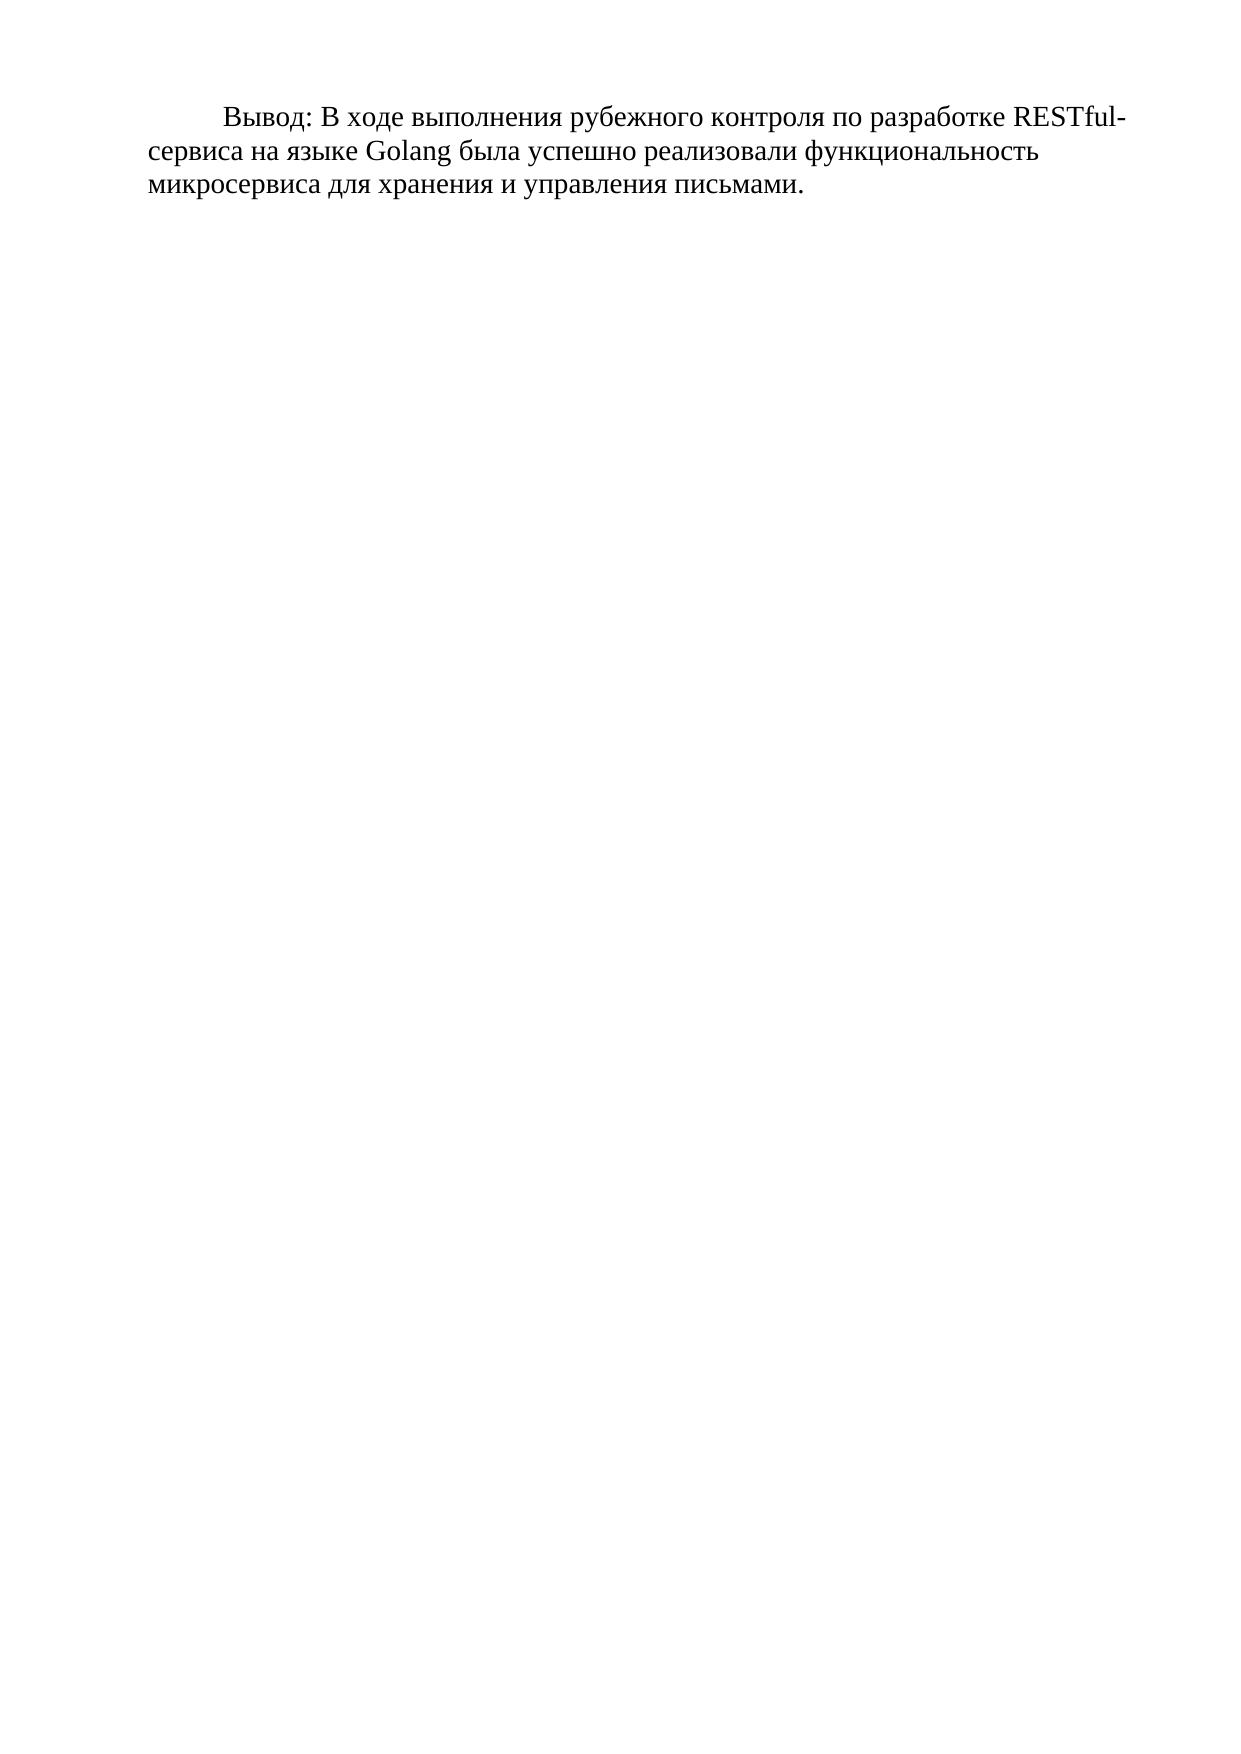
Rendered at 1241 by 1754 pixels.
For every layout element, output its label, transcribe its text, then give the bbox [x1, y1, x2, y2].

text Вывод: В ходе выполнения рубежного контроля по разработке RESTful-сервиса на языке Golang была успешно реализовали функциональность микросервиса для хранения и управления письмами. [148, 99, 1181, 200]
